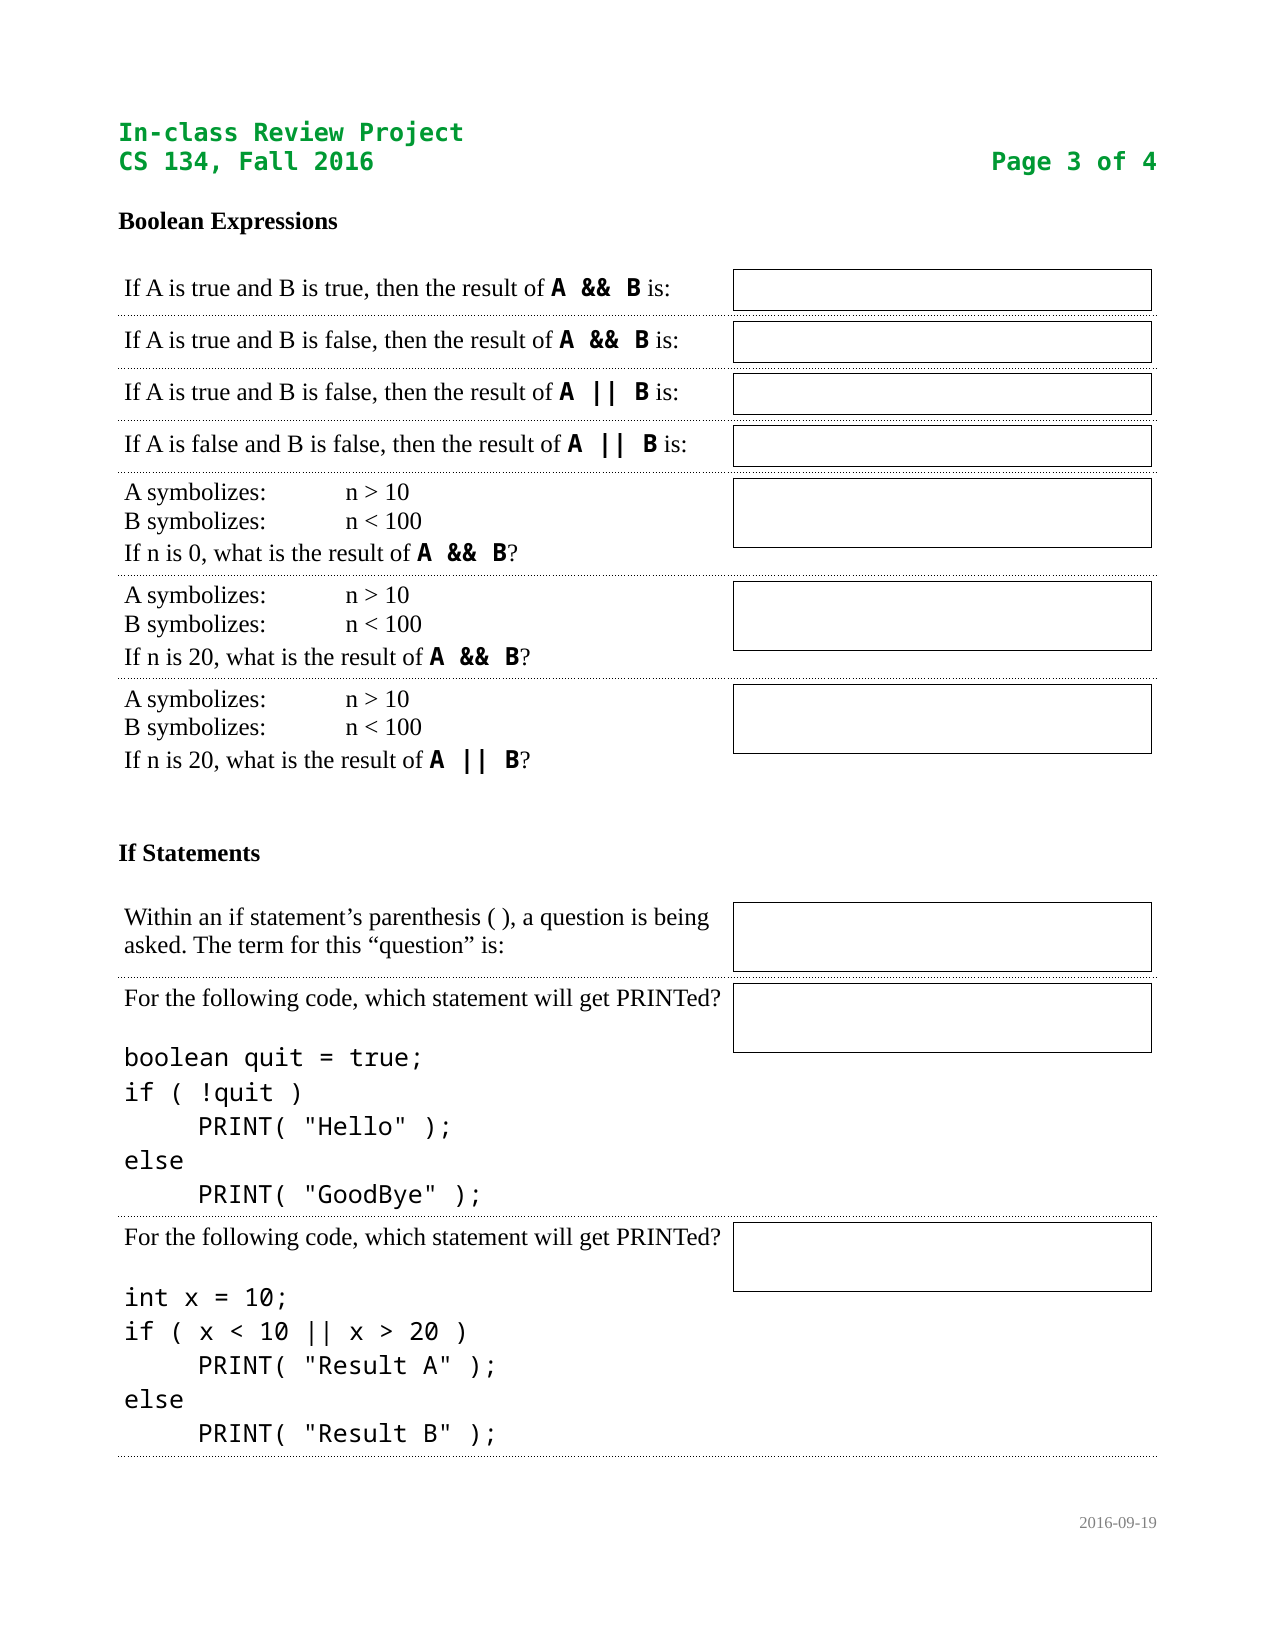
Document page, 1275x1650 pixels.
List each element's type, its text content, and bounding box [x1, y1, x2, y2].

table_cell A symbolizes: n > 10 B symbolizes: n < 100 If n is 20, what is the result of A && B? [118, 575, 727, 678]
table_cell [728, 315, 1157, 367]
text If Statements [118, 838, 1157, 867]
table_cell If A is true and B is false, then the result of A || B is: [118, 368, 727, 419]
table_cell [728, 1216, 1157, 1456]
table_cell [728, 368, 1157, 419]
table_header [734, 903, 1151, 971]
table_header [734, 1223, 1151, 1291]
table_cell For the following code, which statement will get PRINTed? boolean quit = true; if ( !quit ) PRINT( "Hello" ); else PRINT( "GoodBye" ); [118, 977, 727, 1216]
table_cell [728, 977, 1157, 1216]
table_cell If A is true and B is false, then the result of A && B is: [118, 315, 727, 367]
text Boolean Expressions [118, 206, 1157, 235]
table_cell A symbolizes: n > 10 B symbolizes: n < 100 If n is 20, what is the result of A || B? [118, 678, 727, 781]
table_cell [728, 575, 1157, 678]
table_cell [728, 420, 1157, 472]
table_header [734, 322, 1151, 362]
table_header [734, 582, 1151, 650]
table_cell [728, 678, 1157, 781]
table_cell If A is false and B is false, then the result of A || B is: [118, 420, 727, 472]
table_header [734, 479, 1151, 547]
table_header [734, 270, 1151, 309]
table_header Within an if statement’s parenthesis ( ), a question is being asked. The term for this “question” is: [118, 896, 727, 977]
table_cell A symbolizes: n > 10 B symbolizes: n < 100 If n is 0, what is the result of A && B? [118, 472, 727, 575]
table_header [734, 426, 1151, 466]
table_header [734, 685, 1151, 753]
table_header [728, 896, 1157, 977]
table_cell [728, 472, 1157, 575]
table_header [734, 984, 1151, 1052]
table_cell For the following code, which statement will get PRINTed? int x = 10; if ( x < 10 || x > 20 ) PRINT( "Result A" ); else PRINT( "Result B" ); [118, 1216, 727, 1456]
table_header [728, 264, 1157, 315]
table_header If A is true and B is true, then the result of A && B is: [118, 264, 727, 315]
table_header [734, 374, 1151, 414]
